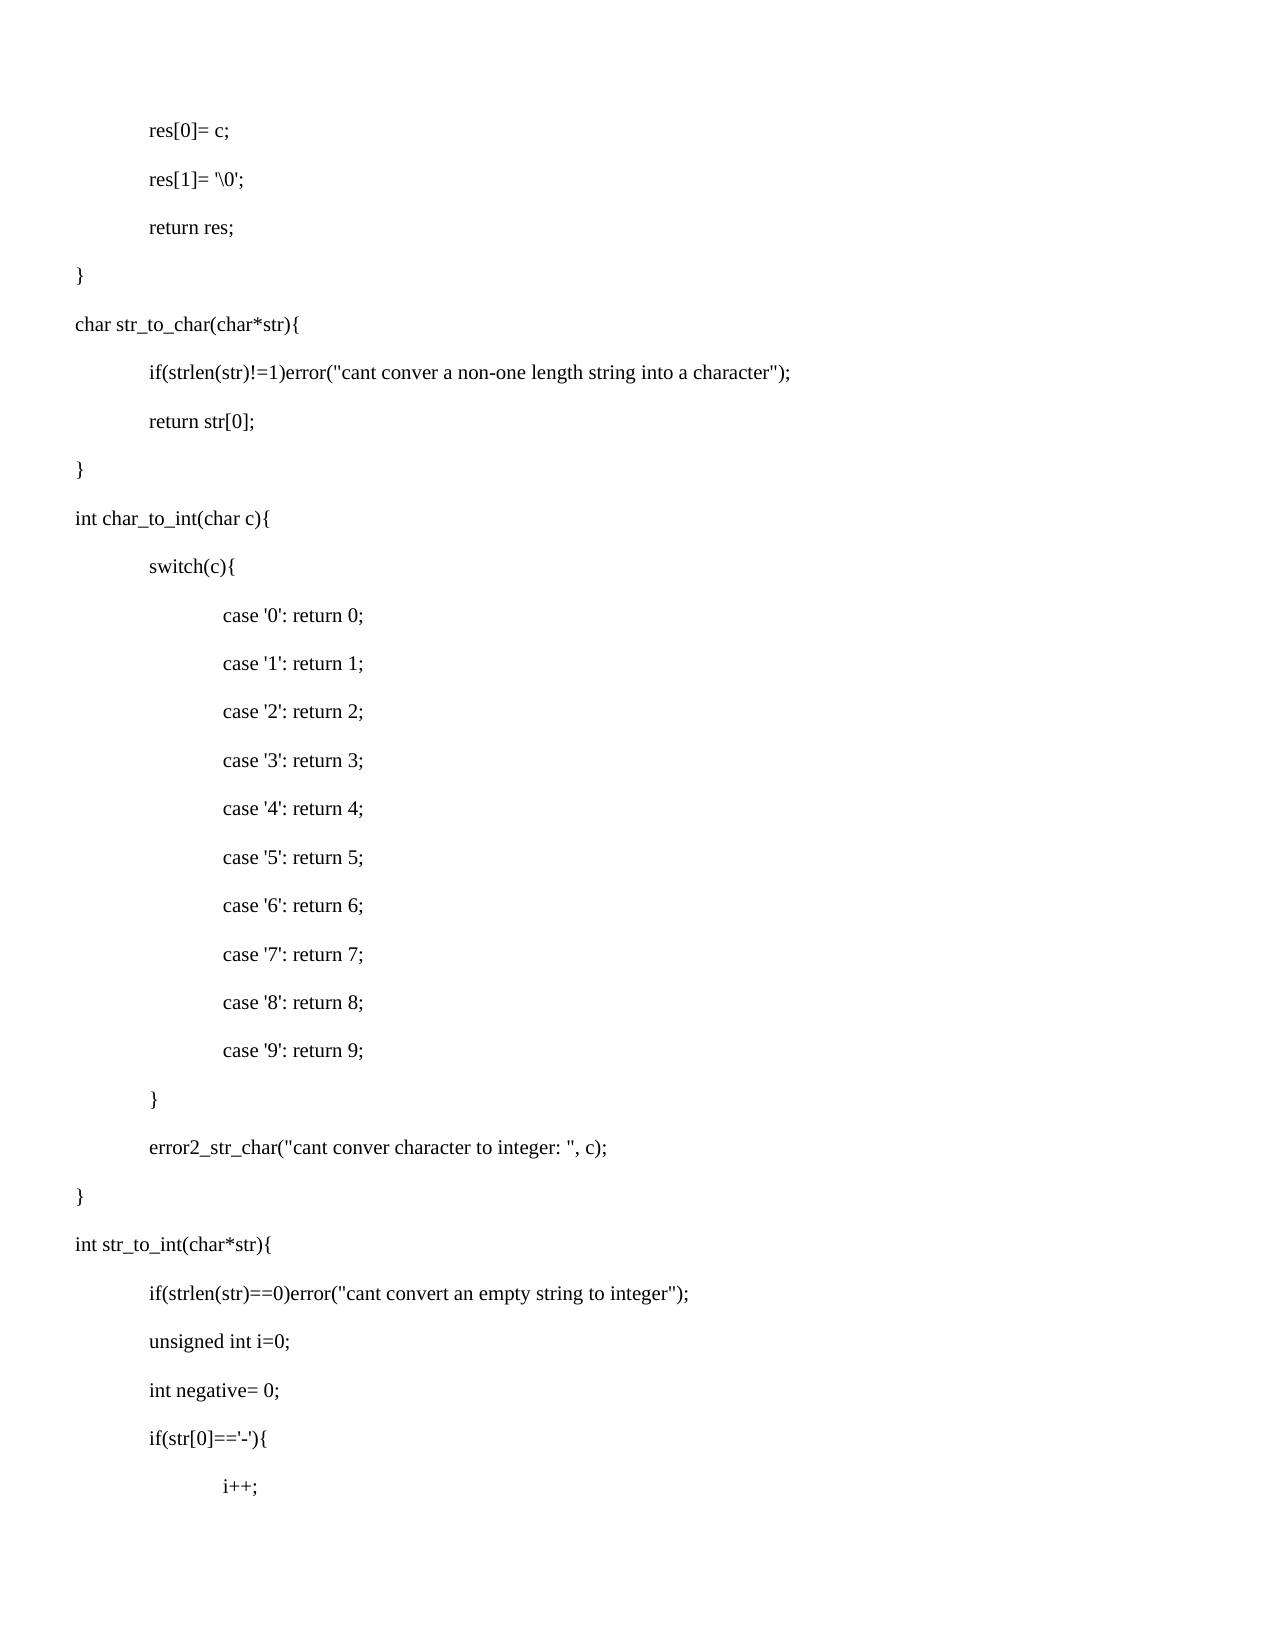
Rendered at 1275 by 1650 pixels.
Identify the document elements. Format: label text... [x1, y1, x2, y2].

text case '0': return 0; [75, 602, 1209, 627]
text char str_to_char(char*str){ [75, 312, 1209, 336]
text return res; [75, 215, 1209, 239]
text case '2': return 2; [75, 699, 1209, 723]
text error2_str_char("cant conver character to integer: ", c); [75, 1135, 1209, 1159]
text if(str[0]=='-'){ [75, 1426, 1209, 1450]
text unsigned int i=0; [75, 1329, 1209, 1353]
text res[0]= c; [75, 118, 1209, 142]
text case '6': return 6; [75, 893, 1209, 917]
text res[1]= '\0'; [75, 167, 1209, 191]
text int char_to_int(char c){ [75, 506, 1209, 530]
text int str_to_int(char*str){ [75, 1232, 1209, 1256]
text } [75, 1184, 1209, 1208]
text case '5': return 5; [75, 845, 1209, 869]
text return str[0]; [75, 409, 1209, 433]
text case '1': return 1; [75, 651, 1209, 675]
text case '3': return 3; [75, 748, 1209, 772]
text case '8': return 8; [75, 990, 1209, 1014]
text case '7': return 7; [75, 942, 1209, 966]
text case '9': return 9; [75, 1038, 1209, 1062]
text if(strlen(str)!=1)error("cant conver a non-one length string into a character"); [75, 360, 1209, 384]
text } [75, 263, 1209, 287]
text int negative= 0; [75, 1377, 1209, 1402]
text i++; [75, 1474, 1209, 1498]
text case '4': return 4; [75, 796, 1209, 820]
text } [75, 457, 1209, 481]
text } [75, 1087, 1209, 1111]
text switch(c){ [75, 554, 1209, 578]
text if(strlen(str)==0)error("cant convert an empty string to integer"); [75, 1281, 1209, 1305]
